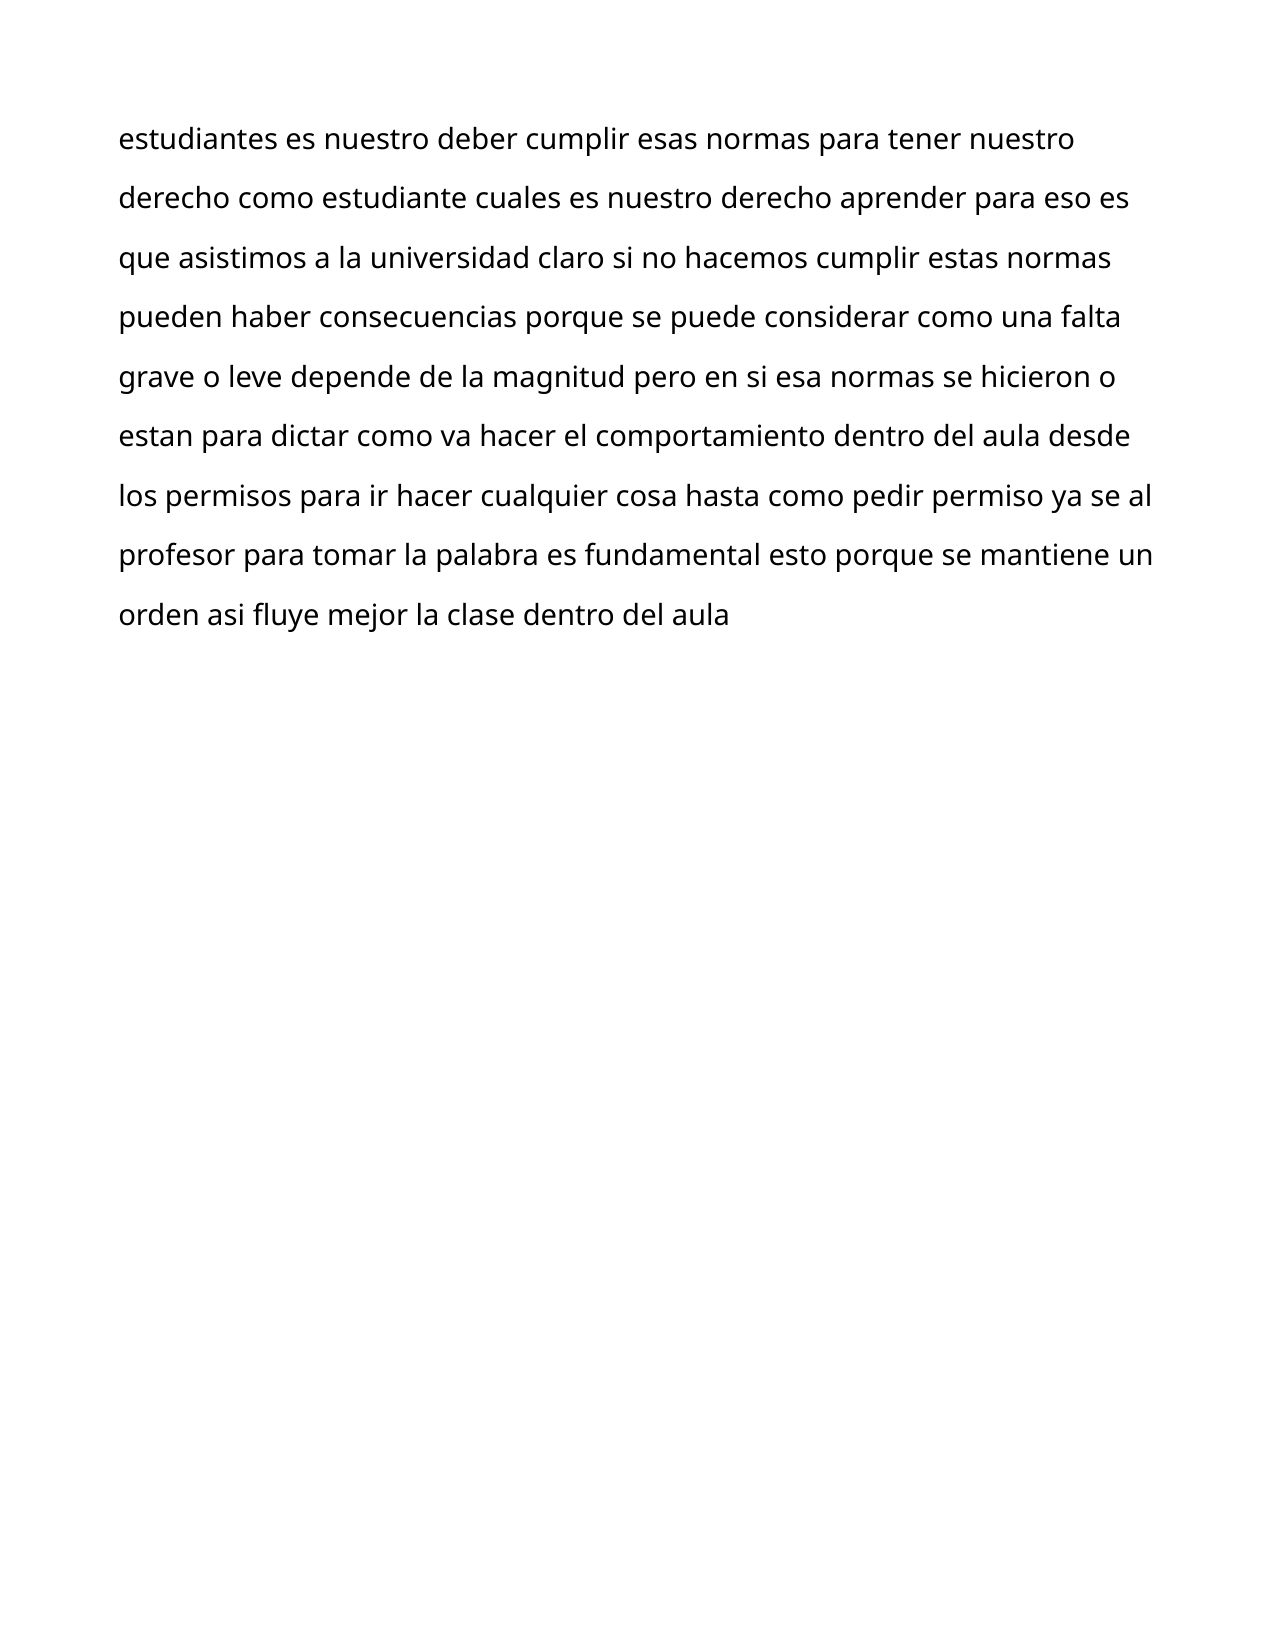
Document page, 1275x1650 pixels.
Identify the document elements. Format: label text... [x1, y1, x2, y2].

text estudiantes es nuestro deber cumplir esas normas para tener nuestro derecho como estudiante cuales es nuestro derecho aprender para eso es que asistimos a la universidad claro si no hacemos cumplir estas normas pueden haber consecuencias porque se puede considerar como una falta grave o leve depende de la magnitud pero en si esa normas se hicieron o estan para dictar como va hacer el comportamiento dentro del aula desde los permisos para ir hacer cualquier cosa hasta como pedir permiso ya se al profesor para tomar la palabra es fundamental esto porque se mantiene un orden asi fluye mejor la clase dentro del aula [118, 118, 1157, 634]
